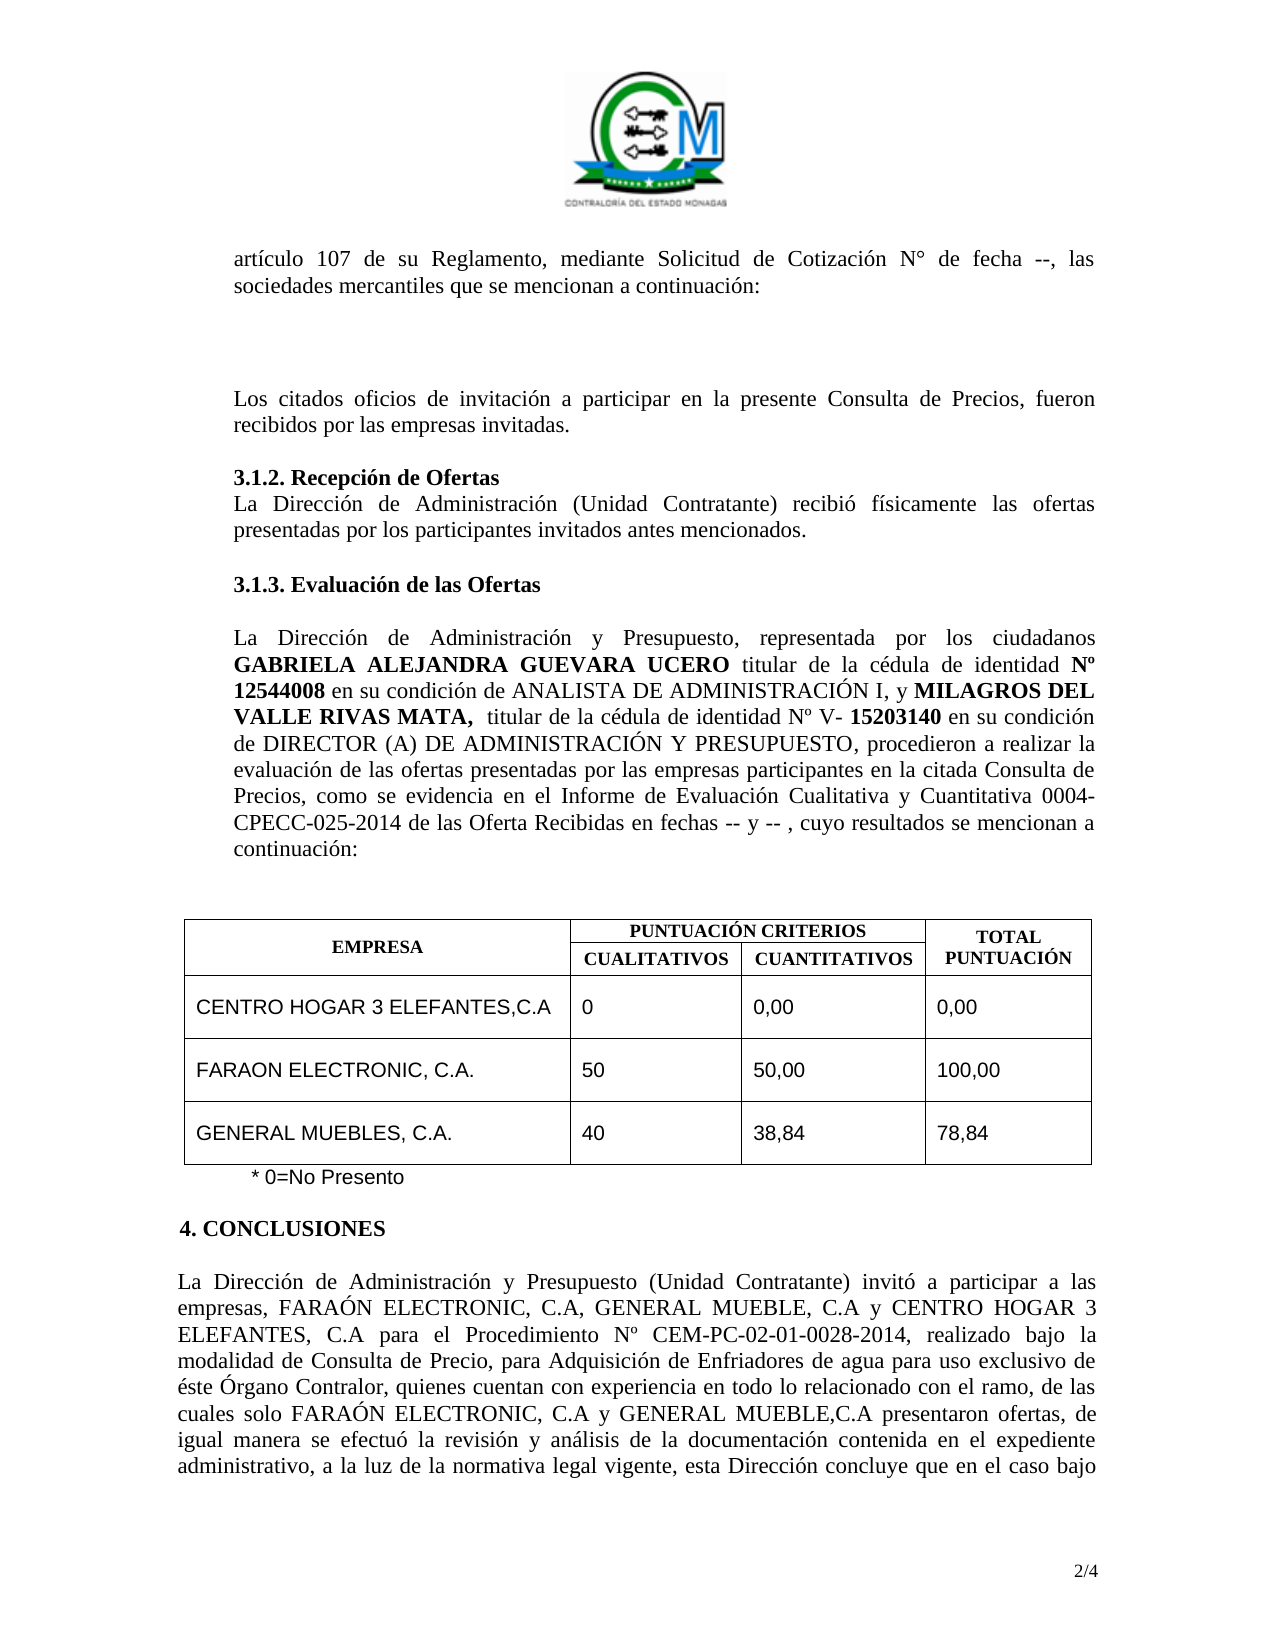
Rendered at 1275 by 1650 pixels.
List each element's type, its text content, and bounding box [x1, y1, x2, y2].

text 3.1.3. Evaluación de las Ofertas [233, 572, 1095, 598]
table_cell 50 [571, 1039, 741, 1101]
text Los citados oficios de invitación a participar en la presente Consulta de Precios, fueron recibidos por las empresas invitadas. [233, 385, 1096, 437]
table_cell 40 [571, 1102, 741, 1164]
table_cell CUALITATIVOS [571, 943, 741, 974]
table_cell CENTRO HOGAR 3 ELEFANTES,C.A [185, 976, 570, 1038]
table_cell 100,00 [926, 1039, 1091, 1101]
table_cell CUANTITATIVOS [742, 943, 925, 974]
table_header PUNTUACIÓN CRITERIOS [571, 920, 925, 942]
table_cell 0,00 [742, 976, 925, 1038]
table_cell 50,00 [742, 1039, 925, 1101]
text artículo 107 de su Reglamento, mediante Solicitud de Cotización N° de fecha --, las sociedades mercantiles que se mencionan a continuación: [233, 245, 1094, 298]
table_cell GENERAL MUEBLES, C.A. [185, 1102, 570, 1164]
table_cell 0,00 [926, 976, 1091, 1038]
text * 0=No Presento [251, 1165, 1098, 1189]
table_cell 0 [571, 976, 741, 1038]
table_cell FARAON ELECTRONIC, C.A. [185, 1039, 570, 1101]
text 3.1.2. Recepción de Ofertas [233, 464, 1096, 490]
table_cell 78,84 [926, 1102, 1091, 1164]
text La Dirección de Administración y Presupuesto (Unidad Contratante) invitó a participar a las empresas, FARAÓN ELECTRONIC, C.A, GENERAL MUEBLE, C.A y CENTRO HOGAR 3 ELEFANTES, C.A para el Procedimiento Nº CEM-PC-02-01-0028-2014, realizado bajo la modalidad de Consulta de Precio, para Adquisición de Enfriadores de agua para uso exclusivo de éste Órgano Contralor, quienes cuentan con experiencia en todo lo relacionado con el ramo, de las cuales solo FARAÓN ELECTRONIC, C.A y GENERAL MUEBLE,C.A presentaron ofertas, de igual manera se efectuó la revisión y análisis de la documentación contenida en el expediente administrativo, a la luz de la normativa legal vigente, esta Dirección concluye que en el caso bajo [177, 1268, 1098, 1479]
picture [562, 69, 730, 210]
table_header TOTAL PUNTUACIÓN [926, 920, 1091, 974]
table_cell 38,84 [742, 1102, 925, 1164]
table_header EMPRESA [185, 920, 570, 974]
text La Dirección de Administración (Unidad Contratante) recibió físicamente las ofertas presentadas por los participantes invitados antes mencionados. [233, 490, 1096, 543]
text La Dirección de Administración y Presupuesto, representada por los ciudadanos GABRIELA ALEJANDRA GUEVARA UCERO titular de la cédula de identidad Nº 12544008 en su condición de ANALISTA DE ADMINISTRACIÓN I, y MILAGROS DEL VALLE RIVAS MATA, titular de la cédula de identidad Nº V- 15203140 en su condición de DIRECTOR (A) DE ADMINISTRACIÓN Y PRESUPUESTO, procedieron a realizar la evaluación de las ofertas presentadas por las empresas participantes en la citada Consulta de Precios, como se evidencia en el Informe de Evaluación Cualitativa y Cuantitativa 0004-CPECC-025-2014 de las Oferta Recibidas en fechas -- y -- , cuyo resultados se mencionan a continuación: [233, 624, 1095, 861]
text 4. CONCLUSIONES [179, 1215, 1095, 1242]
